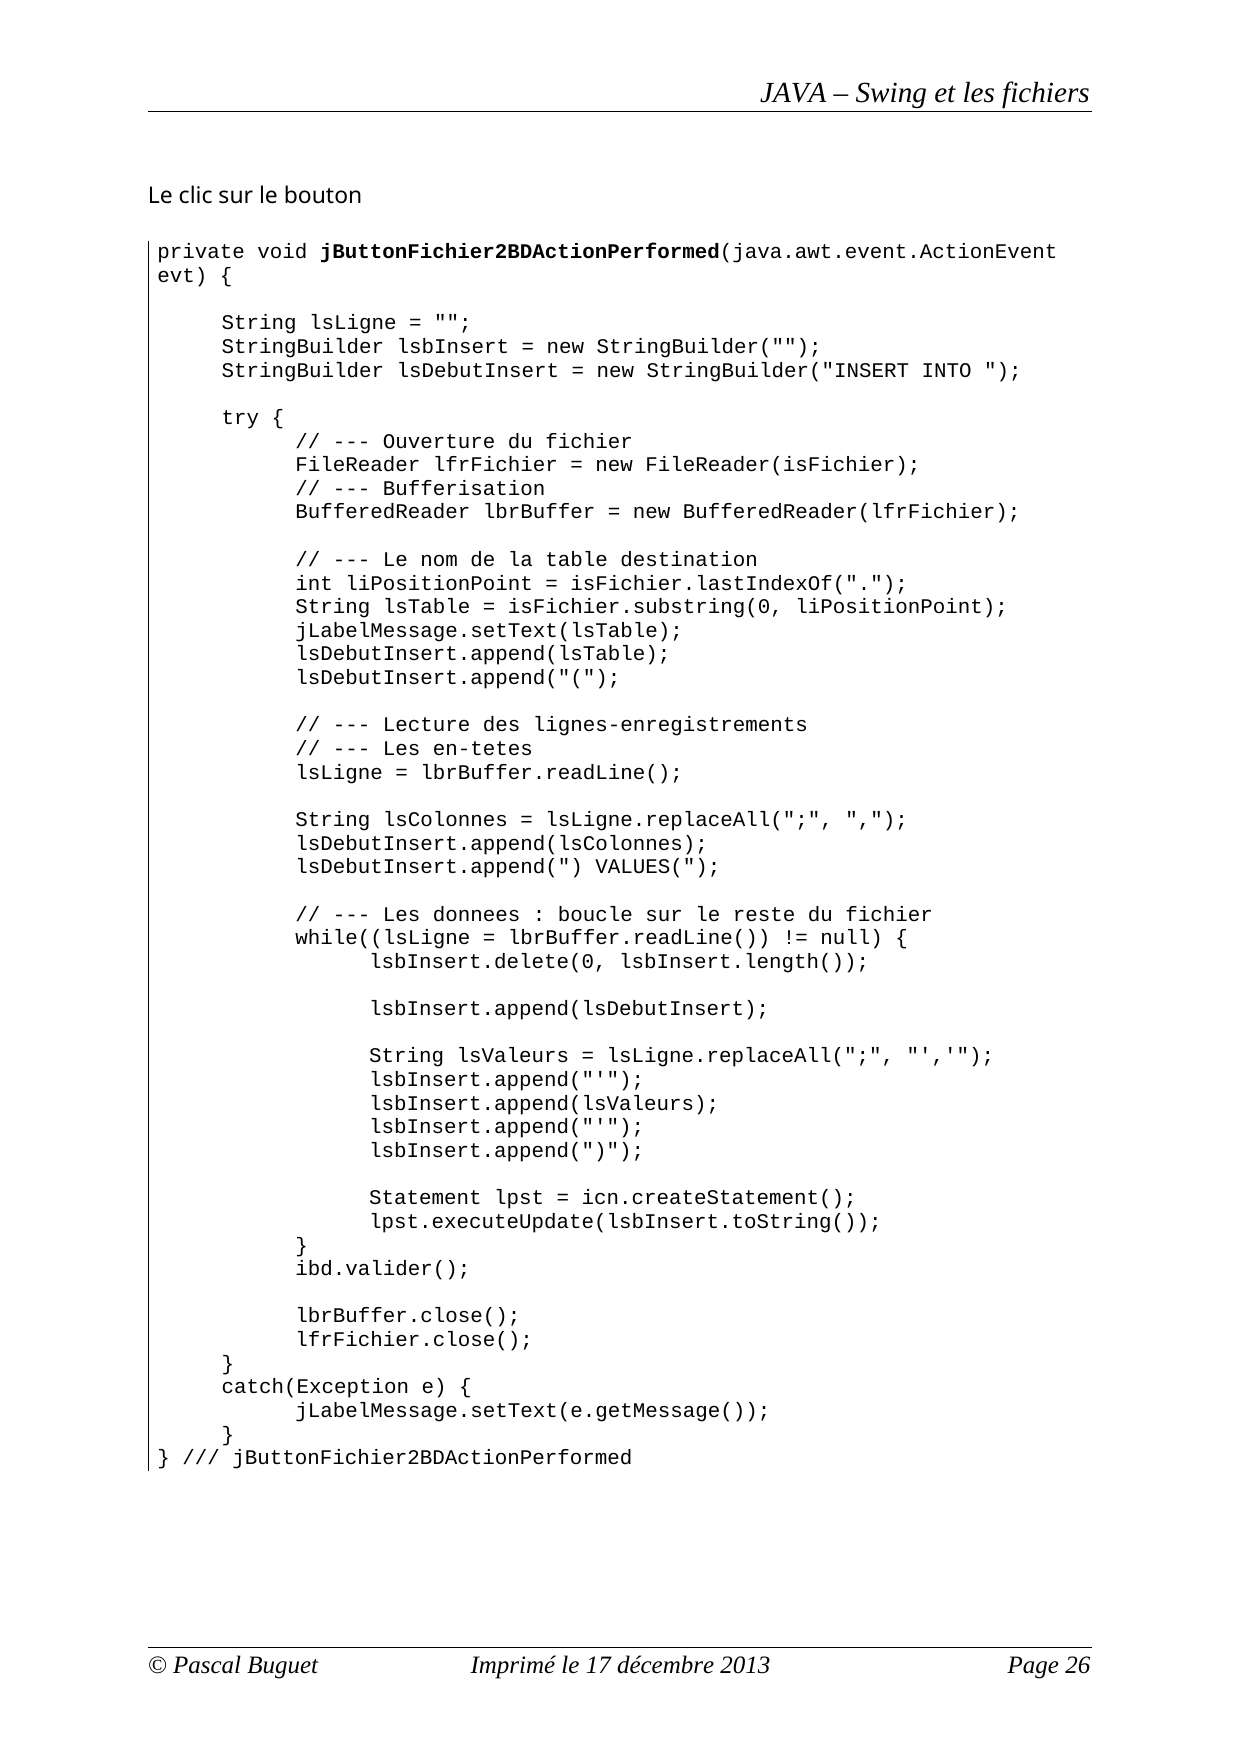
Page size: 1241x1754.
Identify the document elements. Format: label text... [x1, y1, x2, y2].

text lsLigne = lbrBuffer.readLine(); [149, 762, 1092, 785]
text StringBuilder lsDebutInsert = new StringBuilder("INSERT INTO "); [149, 360, 1092, 383]
text while((lsLigne = lbrBuffer.readLine()) != null) { [149, 927, 1092, 951]
text BufferedReader lbrBuffer = new BufferedReader(lfrFichier); [149, 502, 1092, 525]
text try { [149, 407, 1092, 431]
text jLabelMessage.setText(e.getMessage()); [149, 1400, 1092, 1424]
text StringBuilder lsbInsert = new StringBuilder(""); [149, 336, 1092, 360]
text String lsLigne = ""; [149, 312, 1092, 336]
text // --- Bufferisation [149, 478, 1092, 502]
text // --- Le nom de la table destination [149, 549, 1092, 572]
text lsbInsert.append("'"); [149, 1116, 1092, 1140]
text Le clic sur le bouton [148, 179, 1092, 210]
text private void jButtonFichier2BDActionPerformed(java.awt.event.ActionEvent evt) { [149, 241, 1092, 289]
text String lsValeurs = lsLigne.replaceAll(";", "','"); [149, 1045, 1092, 1069]
text lsbInsert.append("'"); [149, 1069, 1092, 1093]
text } [149, 1234, 1092, 1258]
text // --- Les donnees : boucle sur le reste du fichier [149, 903, 1092, 927]
text ibd.valider(); [149, 1258, 1092, 1282]
text lsDebutInsert.append(lsColonnes); [149, 833, 1092, 856]
text // --- Lecture des lignes-enregistrements [149, 714, 1092, 738]
text String lsTable = isFichier.substring(0, liPositionPoint); [149, 596, 1092, 620]
text } [149, 1353, 1092, 1376]
text catch(Exception e) { [149, 1376, 1092, 1400]
text // --- Les en-tetes [149, 738, 1092, 762]
text String lsColonnes = lsLigne.replaceAll(";", ","); [149, 809, 1092, 833]
text lsDebutInsert.append(") VALUES("); [149, 856, 1092, 880]
text lpst.executeUpdate(lsbInsert.toString()); [149, 1211, 1092, 1234]
text // --- Ouverture du fichier [149, 431, 1092, 454]
text lsbInsert.append(lsDebutInsert); [149, 998, 1092, 1022]
text Statement lpst = icn.createStatement(); [149, 1187, 1092, 1211]
text FileReader lfrFichier = new FileReader(isFichier); [149, 454, 1092, 478]
text lsbInsert.append(lsValeurs); [149, 1093, 1092, 1116]
text lsbInsert.append(")"); [149, 1140, 1092, 1164]
text int liPositionPoint = isFichier.lastIndexOf("."); [149, 572, 1092, 596]
text lbrBuffer.close(); [149, 1306, 1092, 1329]
text jLabelMessage.setText(lsTable); [149, 620, 1092, 643]
text lsDebutInsert.append(lsTable); [149, 643, 1092, 667]
text } /// jButtonFichier2BDActionPerformed [149, 1447, 1092, 1471]
text } [149, 1424, 1092, 1447]
text lfrFichier.close(); [149, 1329, 1092, 1353]
text lsbInsert.delete(0, lsbInsert.length()); [149, 951, 1092, 974]
text lsDebutInsert.append("("); [149, 667, 1092, 691]
